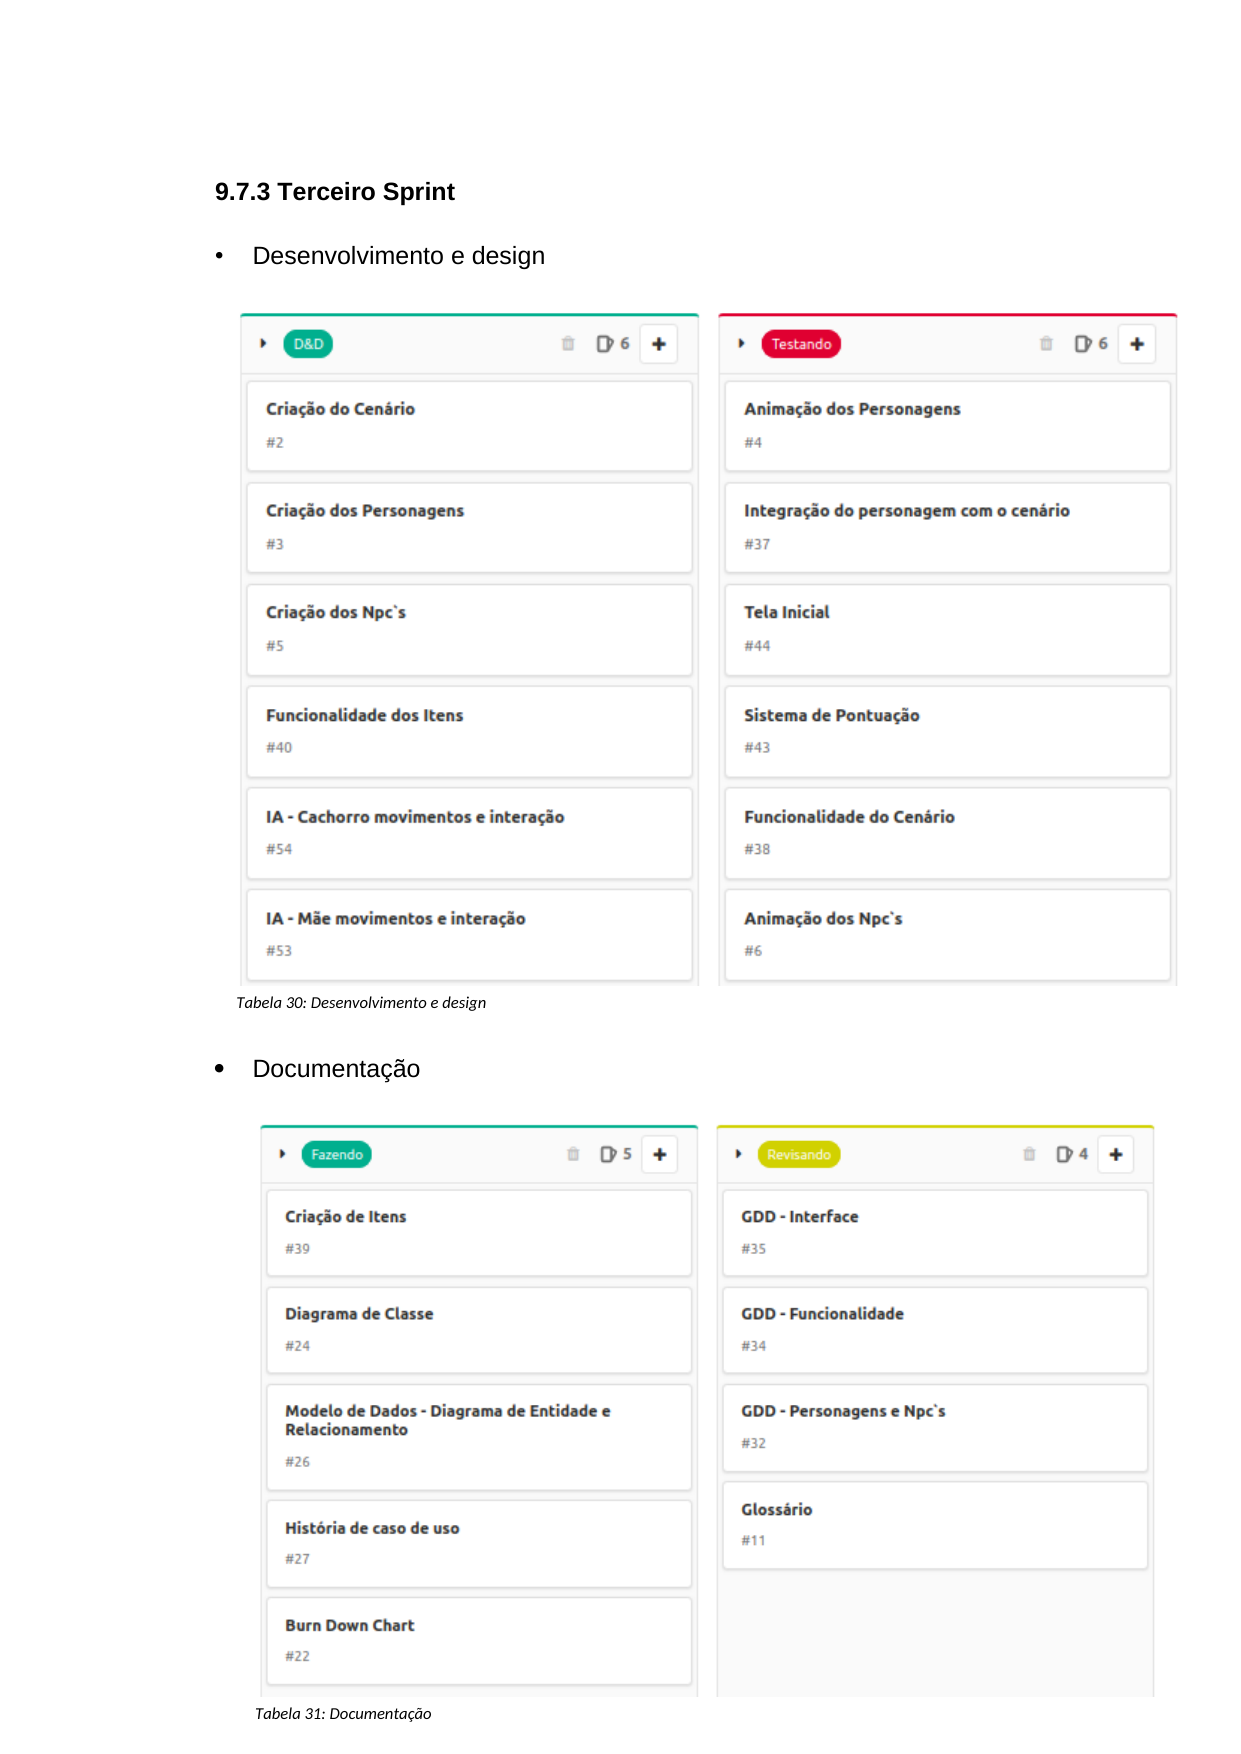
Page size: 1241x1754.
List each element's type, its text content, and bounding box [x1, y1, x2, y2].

list Documentação [215, 351, 1122, 1083]
subtitle Desenvolvimento e design [215, 241, 1122, 270]
picture [236, 309, 1182, 986]
text Tabela 30: Desenvolvimento e design [236, 986, 1181, 1013]
list Tabela 31: Documentação [255, 1697, 1162, 1724]
text 9.7.3 Terceiro Sprint [215, 177, 1122, 206]
picture [255, 1122, 1163, 1697]
